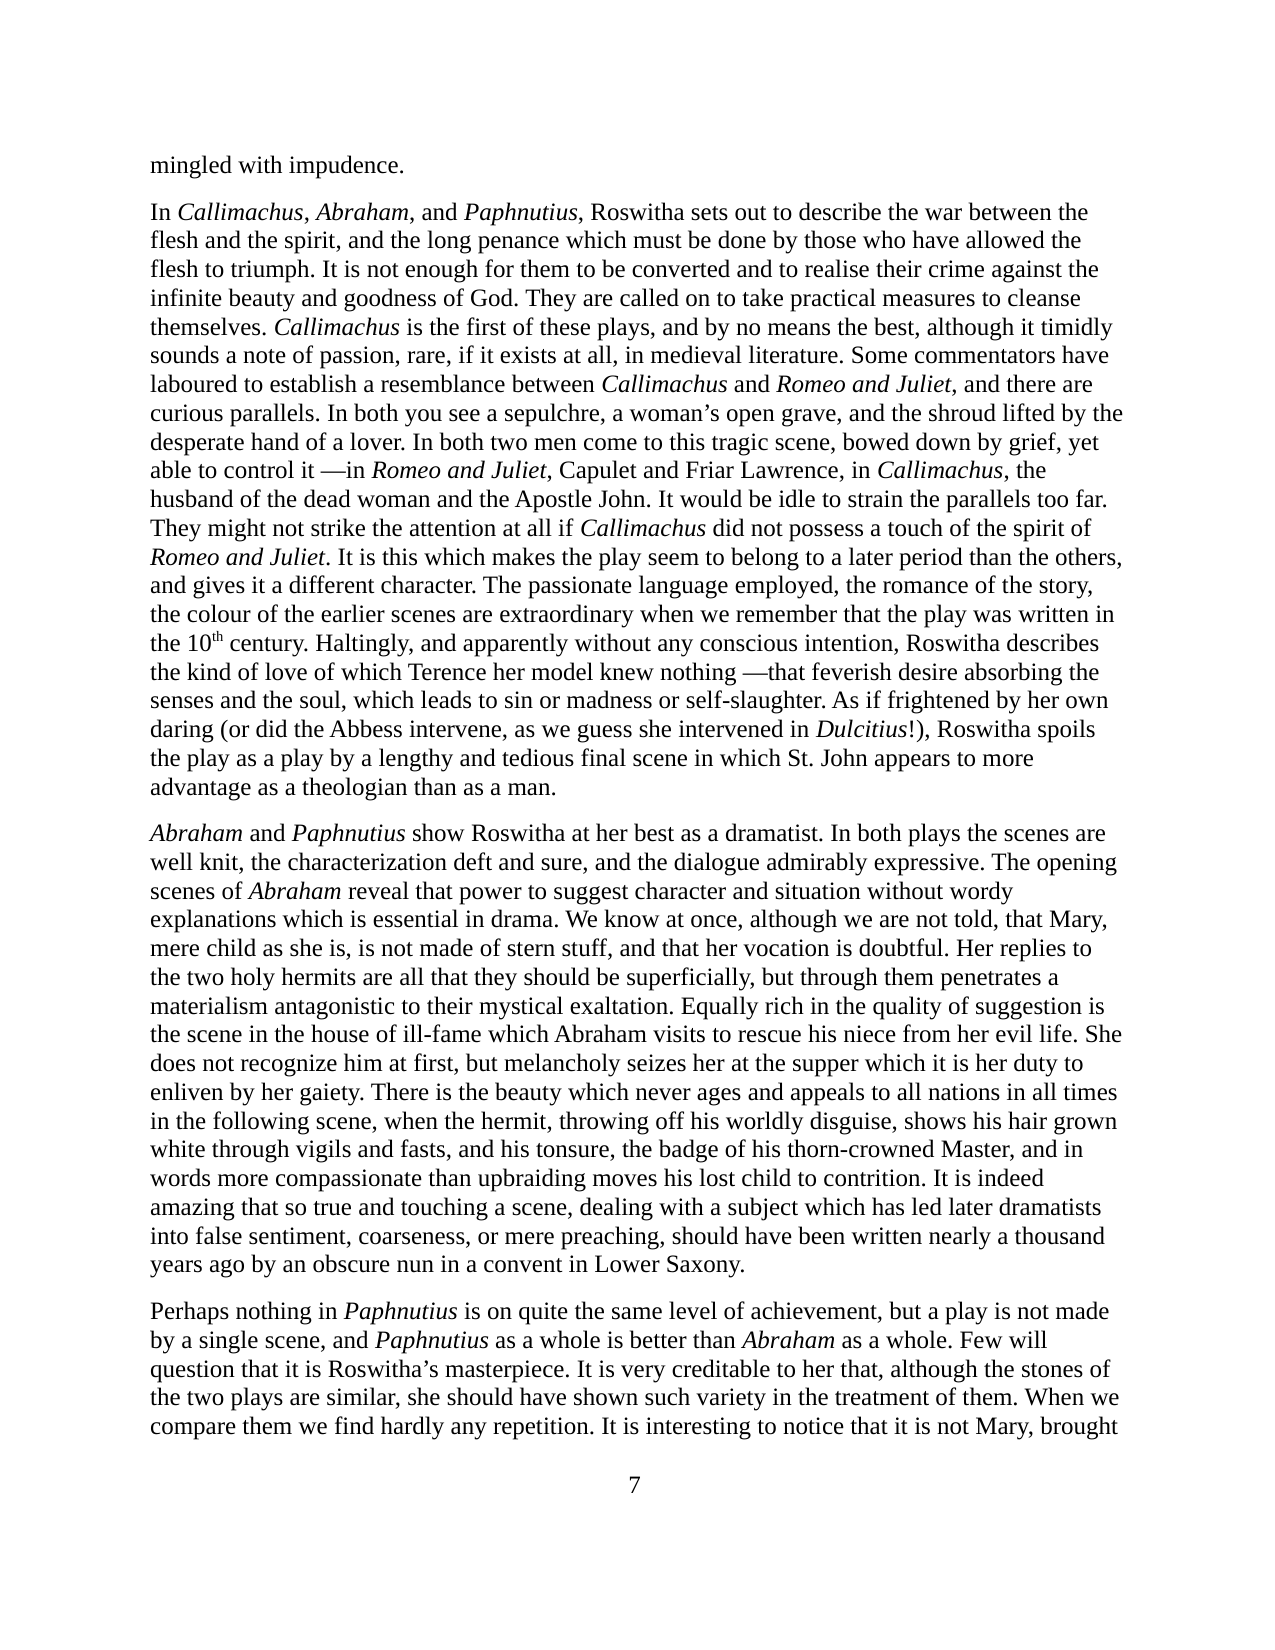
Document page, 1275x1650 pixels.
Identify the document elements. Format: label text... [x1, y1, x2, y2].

text In Callimachus, Abraham, and Paphnutius, Roswitha sets out to describe the war between the flesh and the spirit, and the long penance which must be done by those who have allowed the flesh to triumph. It is not enough for them to be converted and to realise their crime against the infinite beauty and goodness of God. They are called on to take practical measures to cleanse themselves. Callimachus is the first of these plays, and by no means the best, although it timidly sounds a note of passion, rare, if it exists at all, in medieval literature. Some commentators have laboured to establish a resemblance between Callimachus and Romeo and Juliet, and there are curious parallels. In both you see a sepulchre, a woman’s open grave, and the shroud lifted by the desperate hand of a lover. In both two men come to this tragic scene, bowed down by grief, yet able to control it —in Romeo and Juliet, Capulet and Friar Lawrence, in Callimachus, the husband of the dead woman and the Apostle John. It would be idle to strain the parallels too far. They might not strike the attention at all if Callimachus did not possess a touch of the spirit of Romeo and Juliet. It is this which makes the play seem to belong to a later period than the others, and gives it a different character. The passionate language employed, the romance of the story, the colour of the earlier scenes are extraordinary when we remember that the play was written in the 10th century. Haltingly, and apparently without any conscious intention, Roswitha describes the kind of love of which Terence her model knew nothing —that feverish desire absorbing the senses and the soul, which leads to sin or madness or self-slaughter. As if frightened by her own daring (or did the Abbess intervene, as we guess she intervened in Dulcitius!), Roswitha spoils the play as a play by a lengthy and tedious final scene in which St. John appears to more advantage as a theologian than as a man. [150, 197, 1125, 800]
text Perhaps nothing in Paphnutius is on quite the same level of achievement, but a play is not made by a single scene, and Paphnutius as a whole is better than Abraham as a whole. Few will question that it is Roswitha’s masterpiece. It is very creditable to her that, although the stones of the two plays are similar, she should have shown such variety in the treatment of them. When we compare them we find hardly any repetition. It is interesting to notice that it is not Mary, brought [150, 1296, 1125, 1440]
text Abraham and Paphnutius show Roswitha at her best as a dramatist. In both plays the scenes are well knit, the characterization deft and sure, and the dialogue admirably expressive. The opening scenes of Abraham reveal that power to suggest character and situation without wordy explanations which is essential in drama. We know at once, although we are not told, that Mary, mere child as she is, is not made of stern stuff, and that her vocation is doubtful. Her replies to the two holy hermits are all that they should be superficially, but through them penetrates a materialism antagonistic to their mystical exaltation. Equally rich in the quality of suggestion is the scene in the house of ill-fame which Abraham visits to rescue his niece from her evil life. She does not recognize him at first, but melancholy seizes her at the supper which it is her duty to enliven by her gaiety. There is the beauty which never ages and appeals to all nations in all times in the following scene, when the hermit, throwing off his worldly disguise, shows his hair grown white through vigils and fasts, and his tonsure, the badge of his thorn-crowned Master, and in words more compassionate than upbraiding moves his lost child to contrition. It is indeed amazing that so true and touching a scene, dealing with a subject which has led later dramatists into false sentiment, coarseness, or mere preaching, should have been written nearly a thousand years ago by an obscure nun in a convent in Lower Saxony. [150, 818, 1125, 1278]
text mingled with impudence. [150, 150, 1125, 179]
